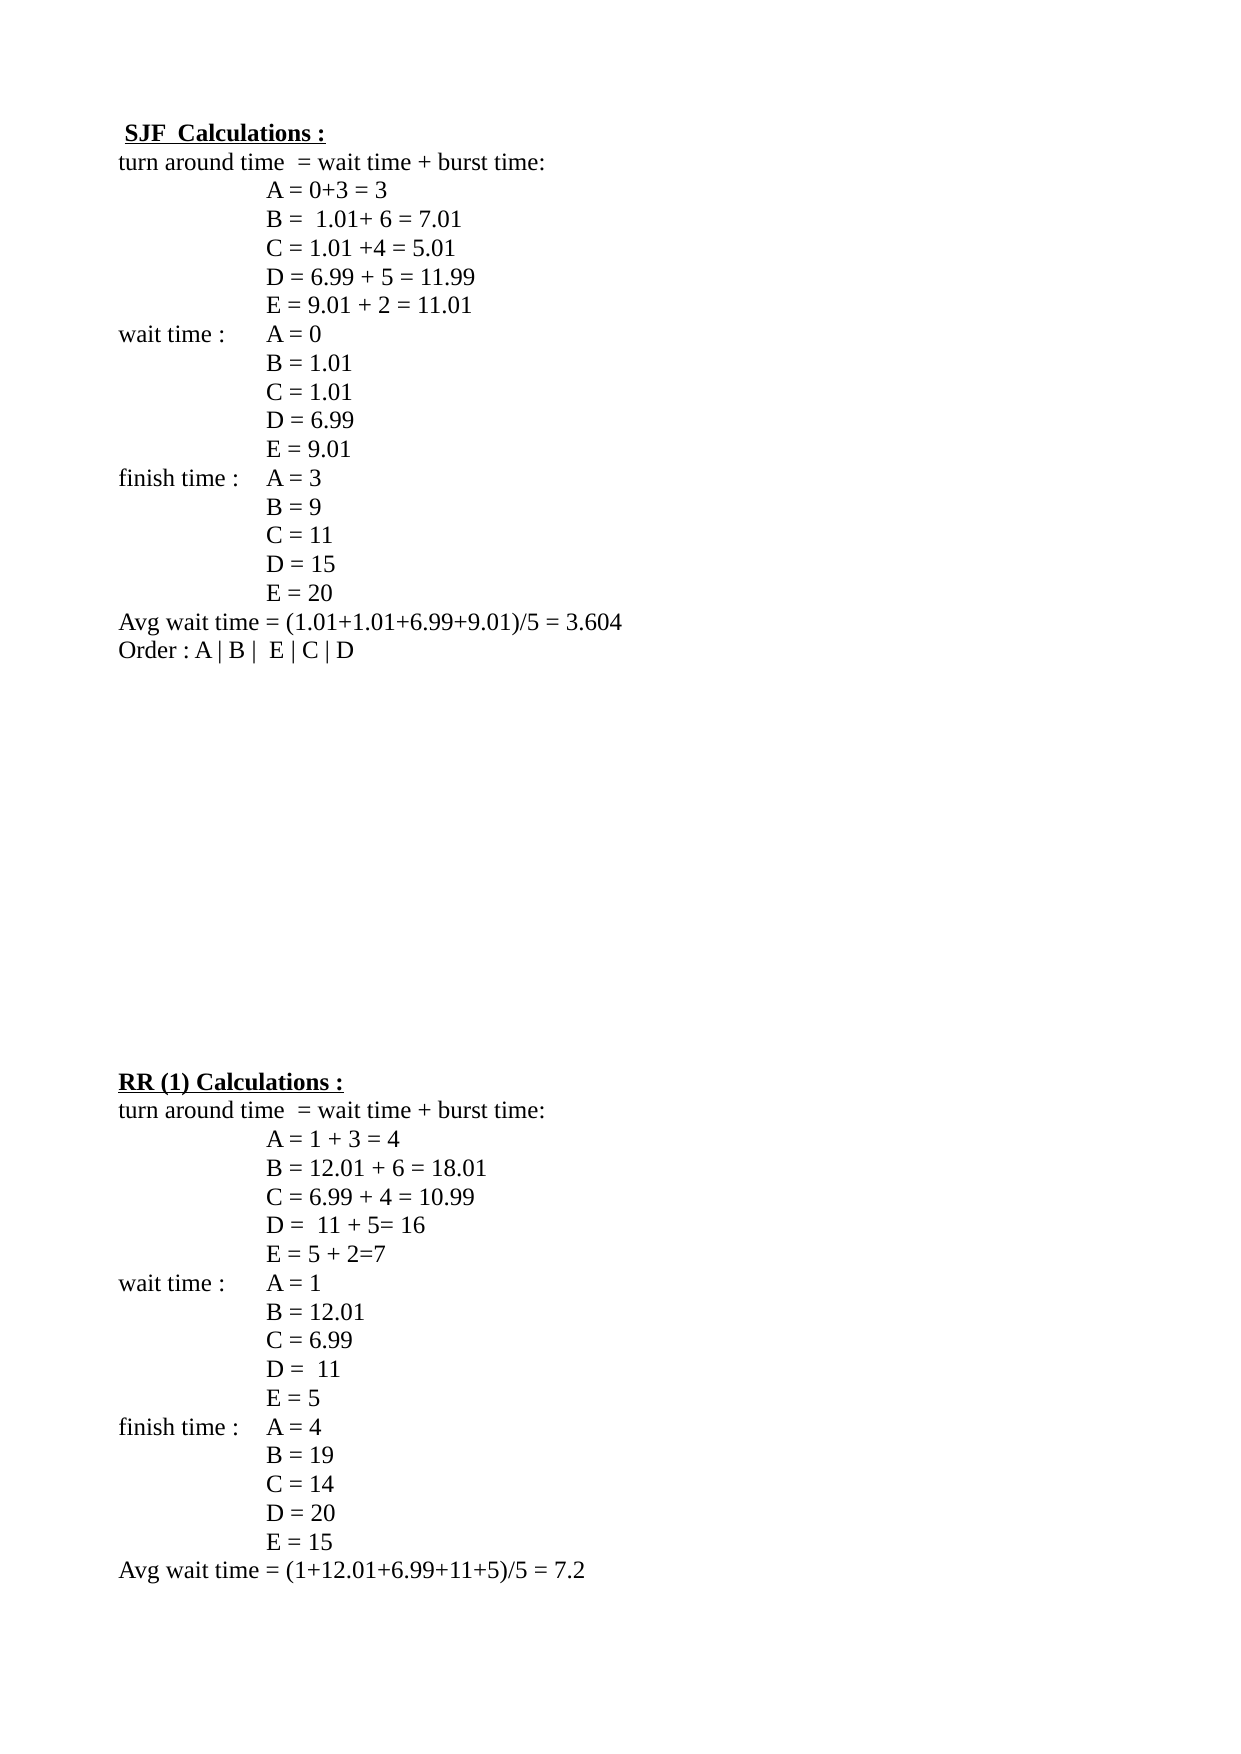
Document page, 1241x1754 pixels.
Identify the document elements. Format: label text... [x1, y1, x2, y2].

text turn around time = wait time + burst time: [118, 1096, 1122, 1124]
text C = 1.01 [118, 377, 1122, 406]
text B = 1.01 [118, 348, 1122, 377]
text A = 0+3 = 3 [118, 176, 1122, 204]
text B = 12.01 + 6 = 18.01 [118, 1153, 1122, 1182]
text B = 1.01+ 6 = 7.01 [118, 204, 1122, 233]
text C = 6.99 + 4 = 10.99 [118, 1182, 1122, 1211]
text SJF Calculations : [118, 118, 1122, 147]
text RR (1) Calculations : [118, 1067, 1122, 1096]
text E = 20 [118, 578, 1122, 607]
text E = 15 [118, 1527, 1122, 1556]
text finish time : A = 3 [118, 463, 1122, 492]
text wait time : A = 0 [118, 319, 1122, 348]
text D = 15 [118, 549, 1122, 578]
text Avg wait time = (1.01+1.01+6.99+9.01)/5 = 3.604 [118, 607, 1122, 636]
text B = 12.01 [118, 1297, 1122, 1326]
text C = 1.01 +4 = 5.01 [118, 233, 1122, 262]
text turn around time = wait time + burst time: [118, 147, 1122, 176]
text B = 19 [118, 1441, 1122, 1469]
text Avg wait time = (1+12.01+6.99+11+5)/5 = 7.2 [118, 1556, 1122, 1584]
text Order : A | B | E | C | D [118, 636, 1122, 664]
text C = 14 [118, 1469, 1122, 1498]
text C = 6.99 [118, 1326, 1122, 1354]
text D = 11 + 5= 16 [118, 1211, 1122, 1239]
text E = 9.01 [118, 434, 1122, 463]
text E = 9.01 + 2 = 11.01 [118, 291, 1122, 319]
text D = 11 [118, 1354, 1122, 1383]
text finish time : A = 4 [118, 1412, 1122, 1441]
text E = 5 + 2=7 [118, 1239, 1122, 1268]
text wait time : A = 1 [118, 1268, 1122, 1297]
text D = 6.99 + 5 = 11.99 [118, 262, 1122, 291]
text D = 20 [118, 1498, 1122, 1527]
text E = 5 [118, 1383, 1122, 1412]
text B = 9 [118, 492, 1122, 521]
text A = 1 + 3 = 4 [118, 1124, 1122, 1153]
text D = 6.99 [118, 406, 1122, 434]
text C = 11 [118, 521, 1122, 549]
